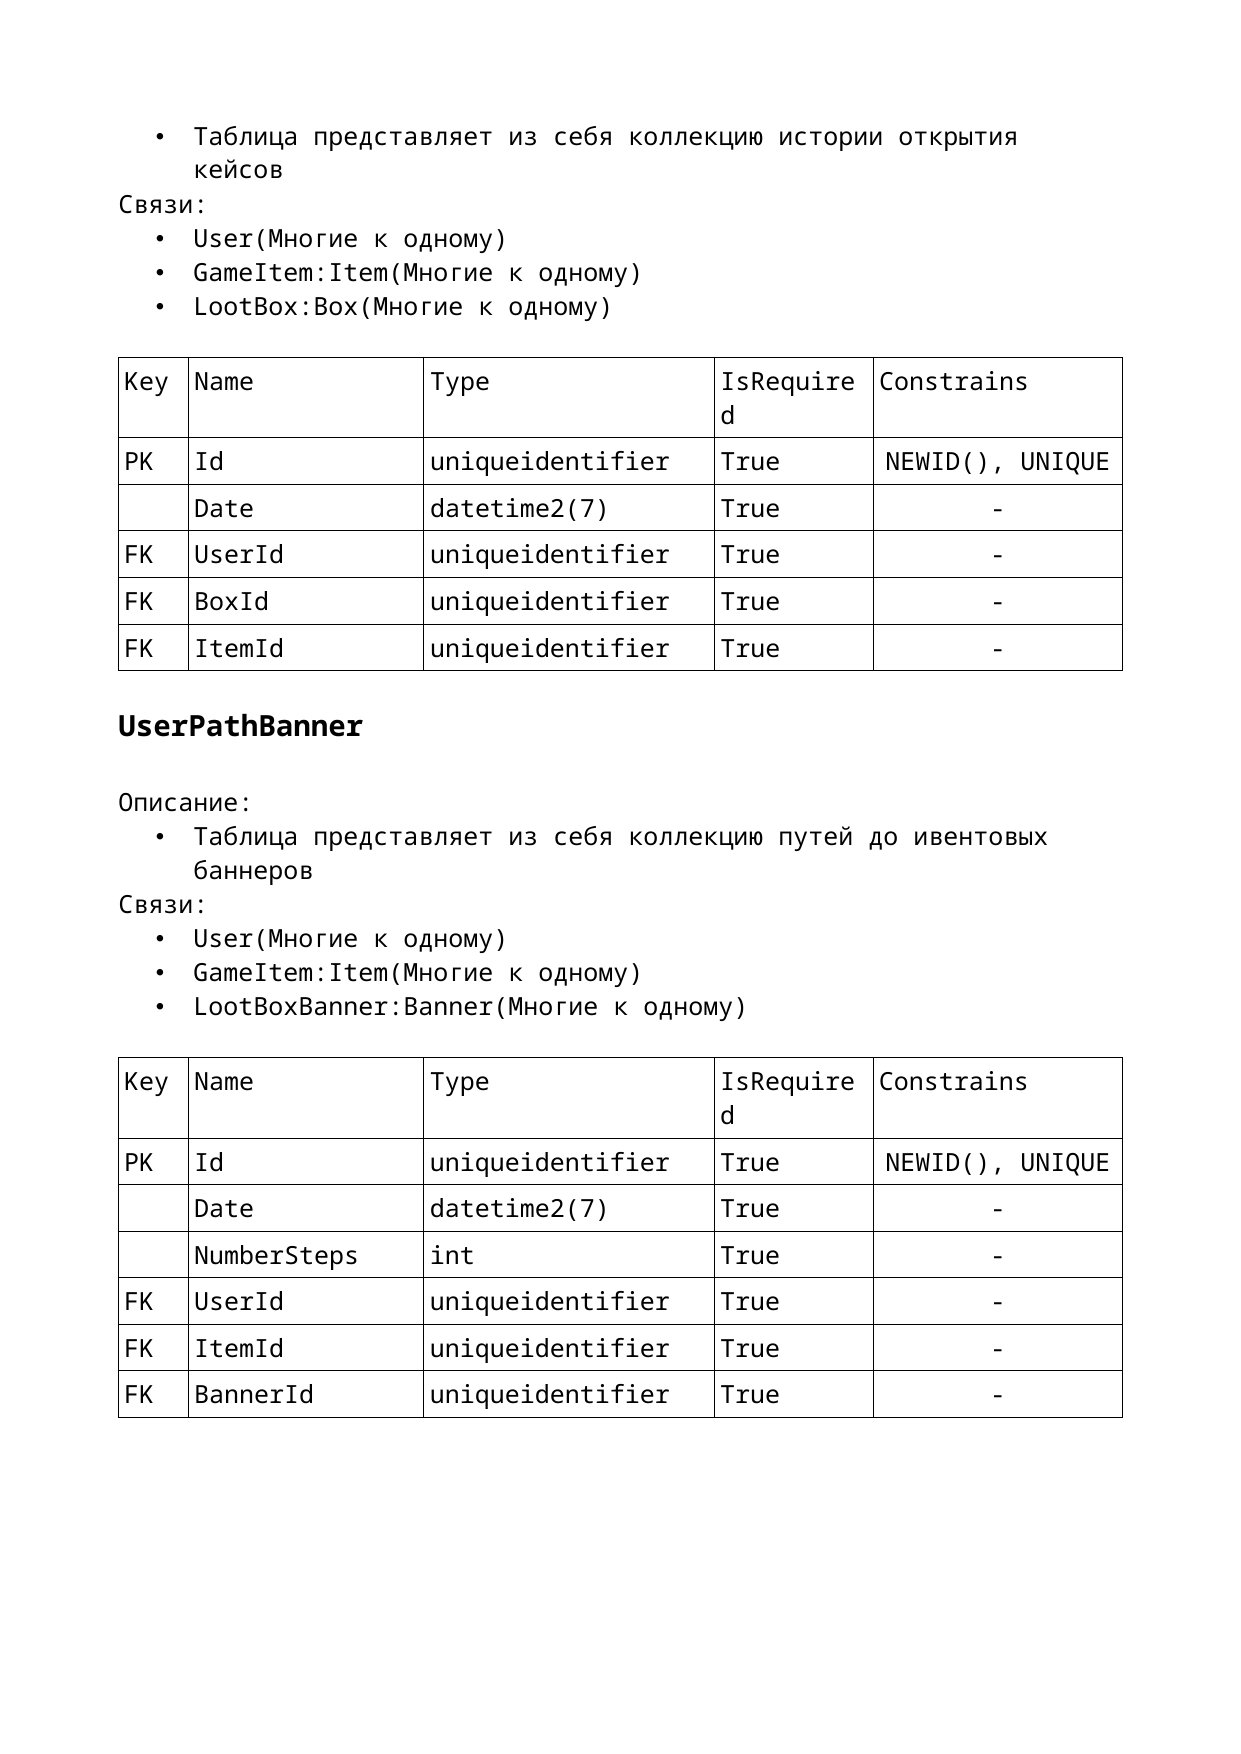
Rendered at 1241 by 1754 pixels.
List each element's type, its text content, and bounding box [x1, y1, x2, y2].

table_cell FK [119, 1325, 188, 1370]
list LootBox:Box(Многие к одному) [156, 288, 1122, 322]
table_cell UserId [189, 531, 423, 577]
table_cell True [715, 625, 873, 670]
table_cell uniqueidentifier [424, 1371, 714, 1417]
table_cell NumberSteps [189, 1232, 423, 1277]
text Описание: [118, 784, 1122, 818]
table_cell FK [119, 531, 188, 577]
list GameItem:Item(Многие к одному) [156, 254, 1122, 288]
text UserPathBanner [118, 705, 1122, 745]
table_cell - [874, 485, 1122, 530]
table_cell [119, 1232, 188, 1277]
table_cell - [874, 1232, 1122, 1277]
table_cell True [715, 578, 873, 623]
table_cell Date [189, 485, 423, 530]
list LootBoxBanner:Banner(Многие к одному) [156, 989, 1122, 1023]
list GameItem:Item(Многие к одному) [156, 955, 1122, 989]
table_cell FK [119, 1371, 188, 1417]
table_cell - [874, 578, 1122, 623]
table_cell True [715, 485, 873, 530]
table_cell uniqueidentifier [424, 578, 714, 623]
table_cell FK [119, 578, 188, 623]
text Связи: [118, 186, 1122, 220]
table_cell int [424, 1232, 714, 1277]
table_cell BoxId [189, 578, 423, 623]
table_header Name [189, 1058, 423, 1138]
table_cell - [874, 625, 1122, 670]
table_cell NEWID(), UNIQUE [874, 1139, 1122, 1184]
table_header Constrains [874, 358, 1122, 437]
table_cell [119, 485, 188, 530]
list Таблица представляет из себя коллекцию путей до ивентовых баннеров [156, 818, 1122, 887]
table_header Key [119, 358, 188, 437]
table_cell ItemId [189, 1325, 423, 1370]
table_cell True [715, 1139, 873, 1184]
table_cell uniqueidentifier [424, 1325, 714, 1370]
table_cell True [715, 1325, 873, 1370]
table_cell PK [119, 1139, 188, 1184]
table_header Type [424, 1058, 714, 1138]
table_cell True [715, 1371, 873, 1417]
table_cell True [715, 531, 873, 577]
table_cell uniqueidentifier [424, 531, 714, 577]
table_cell ItemId [189, 625, 423, 670]
table_cell UserId [189, 1278, 423, 1324]
list User(Многие к одному) [156, 220, 1122, 254]
table_cell FK [119, 625, 188, 670]
table_cell - [874, 531, 1122, 577]
list User(Многие к одному) [156, 921, 1122, 955]
table_cell - [874, 1325, 1122, 1370]
table_cell BannerId [189, 1371, 423, 1417]
table_cell Id [189, 438, 423, 484]
table_cell uniqueidentifier [424, 1139, 714, 1184]
table_cell FK [119, 1278, 188, 1324]
table_cell True [715, 438, 873, 484]
table_cell True [715, 1232, 873, 1277]
table_cell NEWID(), UNIQUE [874, 438, 1122, 484]
table_header Key [119, 1058, 188, 1138]
table_cell True [715, 1185, 873, 1231]
table_header Type [424, 358, 714, 437]
table_cell True [715, 1278, 873, 1324]
table_cell uniqueidentifier [424, 1278, 714, 1324]
table_cell - [874, 1185, 1122, 1231]
table_cell datetime2(7) [424, 1185, 714, 1231]
table_cell [119, 1185, 188, 1231]
text Связи: [118, 887, 1122, 921]
table_cell - [874, 1278, 1122, 1324]
list Таблица представляет из себя коллекцию истории открытия кейсов [156, 118, 1122, 186]
table_header Name [189, 358, 423, 437]
table_cell Date [189, 1185, 423, 1231]
table_header IsRequired [715, 358, 873, 437]
table_cell uniqueidentifier [424, 625, 714, 670]
table_cell - [874, 1371, 1122, 1417]
table_header Constrains [874, 1058, 1122, 1138]
table_cell Id [189, 1139, 423, 1184]
table_header IsRequired [715, 1058, 873, 1138]
table_cell PK [119, 438, 188, 484]
table_cell datetime2(7) [424, 485, 714, 530]
table_cell uniqueidentifier [424, 438, 714, 484]
